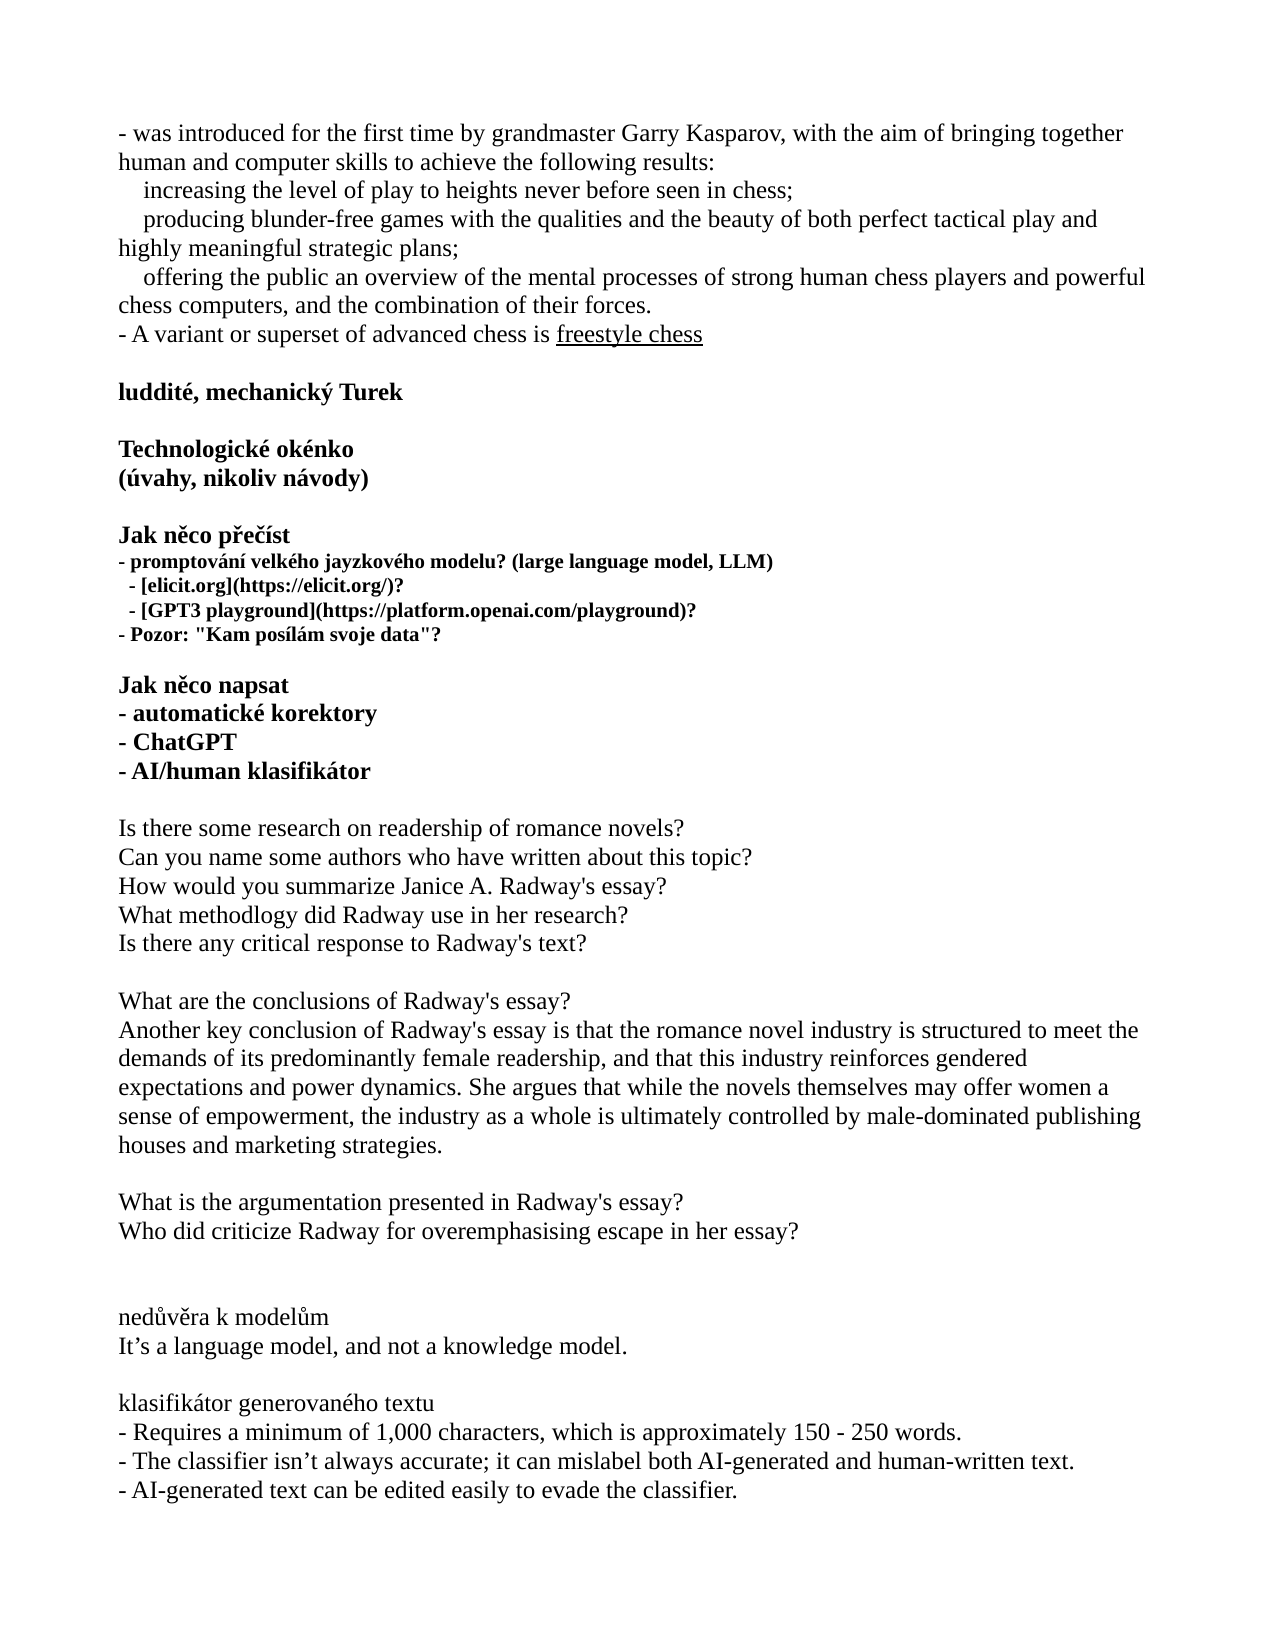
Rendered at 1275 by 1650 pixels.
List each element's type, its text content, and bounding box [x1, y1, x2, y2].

text - AI-generated text can be edited easily to evade the classifier. [118, 1475, 1157, 1503]
text What is the argumentation presented in Radway's essay? [118, 1187, 1157, 1216]
text How would you summarize Janice A. Radway's essay? [118, 871, 1157, 900]
text - The classifier isn’t always accurate; it can mislabel both AI-generated and human-written text. [118, 1446, 1157, 1475]
text Is there any critical response to Radway's text? [118, 928, 1157, 957]
text Is there some research on readership of romance novels? [118, 813, 1157, 842]
text producing blunder-free games with the qualities and the beauty of both perfect tactical play and highly meaningful strategic plans; [118, 204, 1157, 262]
text nedůvěra k modelům [118, 1302, 1157, 1331]
text Technologické okénko [118, 434, 1157, 463]
text - [elicit.org](https://elicit.org/)? [118, 573, 1157, 597]
text Jak něco přečíst [118, 521, 1157, 549]
text (úvahy, nikoliv návody) [118, 463, 1157, 492]
text What are the conclusions of Radway's essay? [118, 986, 1157, 1015]
text - AI/human klasifikátor [118, 756, 1157, 785]
text It’s a language model, and not a knowledge model. [118, 1331, 1157, 1360]
text Can you name some authors who have written about this topic? [118, 842, 1157, 871]
text - Pozor: "Kam posílám svoje data"? [118, 622, 1157, 646]
text What methodlogy did Radway use in her research? [118, 900, 1157, 928]
text - Requires a minimum of 1,000 characters, which is approximately 150 - 250 words. [118, 1417, 1157, 1446]
text - promptování velkého jayzkového modelu? (large language model, LLM) [118, 549, 1157, 573]
text Who did criticize Radway for overemphasising escape in her essay? [118, 1216, 1157, 1245]
text - ChatGPT [118, 727, 1157, 756]
text - [GPT3 playground](https://platform.openai.com/playground)? [118, 597, 1157, 622]
text klasifikátor generovaného textu [118, 1388, 1157, 1417]
text - automatické korektory [118, 698, 1157, 727]
text luddité, mechanický Turek [118, 377, 1157, 406]
text - A variant or superset of advanced chess is freestyle chess [118, 319, 1157, 348]
text Jak něco napsat [118, 670, 1157, 698]
text increasing the level of play to heights never before seen in chess; [118, 176, 1157, 204]
text offering the public an overview of the mental processes of strong human chess players and powerful chess computers, and the combination of their forces. [118, 262, 1157, 319]
text Another key conclusion of Radway's essay is that the romance novel industry is structured to meet the demands of its predominantly female readership, and that this industry reinforces gendered expectations and power dynamics. She argues that while the novels themselves may offer women a sense of empowerment, the industry as a whole is ultimately controlled by male-dominated publishing houses and marketing strategies. [118, 1015, 1157, 1158]
text - was introduced for the first time by grandmaster Garry Kasparov, with the aim of bringing together human and computer skills to achieve the following results: [118, 118, 1157, 176]
